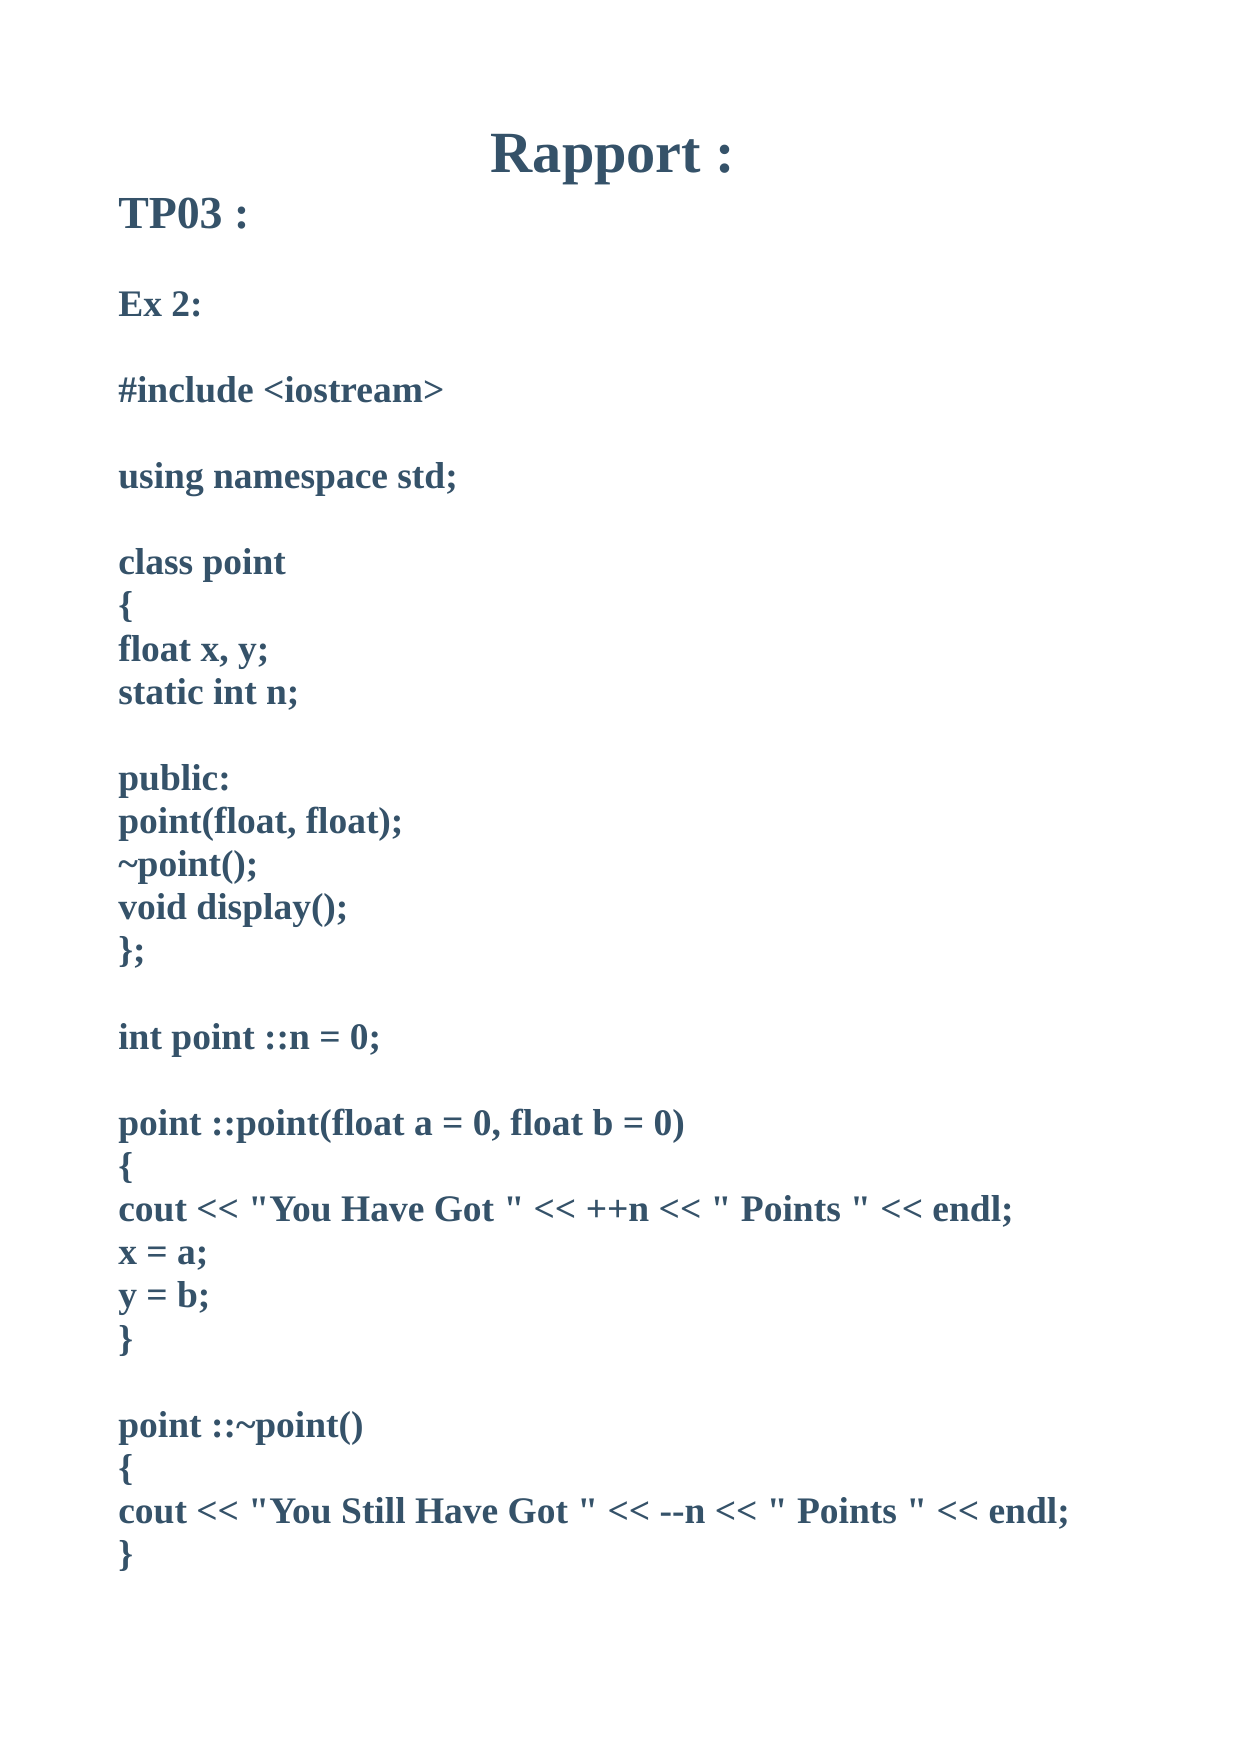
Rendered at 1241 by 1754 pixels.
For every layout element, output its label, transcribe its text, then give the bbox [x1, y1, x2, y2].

text Rapport : [118, 118, 1122, 185]
text float x, y; [118, 626, 1122, 669]
text { [118, 1143, 1122, 1187]
text }; [118, 928, 1122, 971]
text class point [118, 540, 1122, 583]
text } [118, 1316, 1122, 1359]
text int point ::n = 0; [118, 1014, 1122, 1057]
text } [118, 1532, 1122, 1575]
text cout << "You Still Have Got " << --n << " Points " << endl; [118, 1488, 1122, 1532]
text public: [118, 755, 1122, 798]
text point ::~point() [118, 1402, 1122, 1445]
text static int n; [118, 669, 1122, 712]
text Ex 2: [118, 281, 1122, 324]
text { [118, 1445, 1122, 1488]
text cout << "You Have Got " << ++n << " Points " << endl; [118, 1187, 1122, 1230]
text ~point(); [118, 842, 1122, 885]
text y = b; [118, 1273, 1122, 1316]
text point(float, float); [118, 798, 1122, 842]
text TP03 : [118, 185, 1122, 238]
text using namespace std; [118, 453, 1122, 497]
text { [118, 583, 1122, 626]
text #include <iostream> [118, 367, 1122, 410]
text void display(); [118, 885, 1122, 928]
text x = a; [118, 1230, 1122, 1273]
text point ::point(float a = 0, float b = 0) [118, 1100, 1122, 1143]
